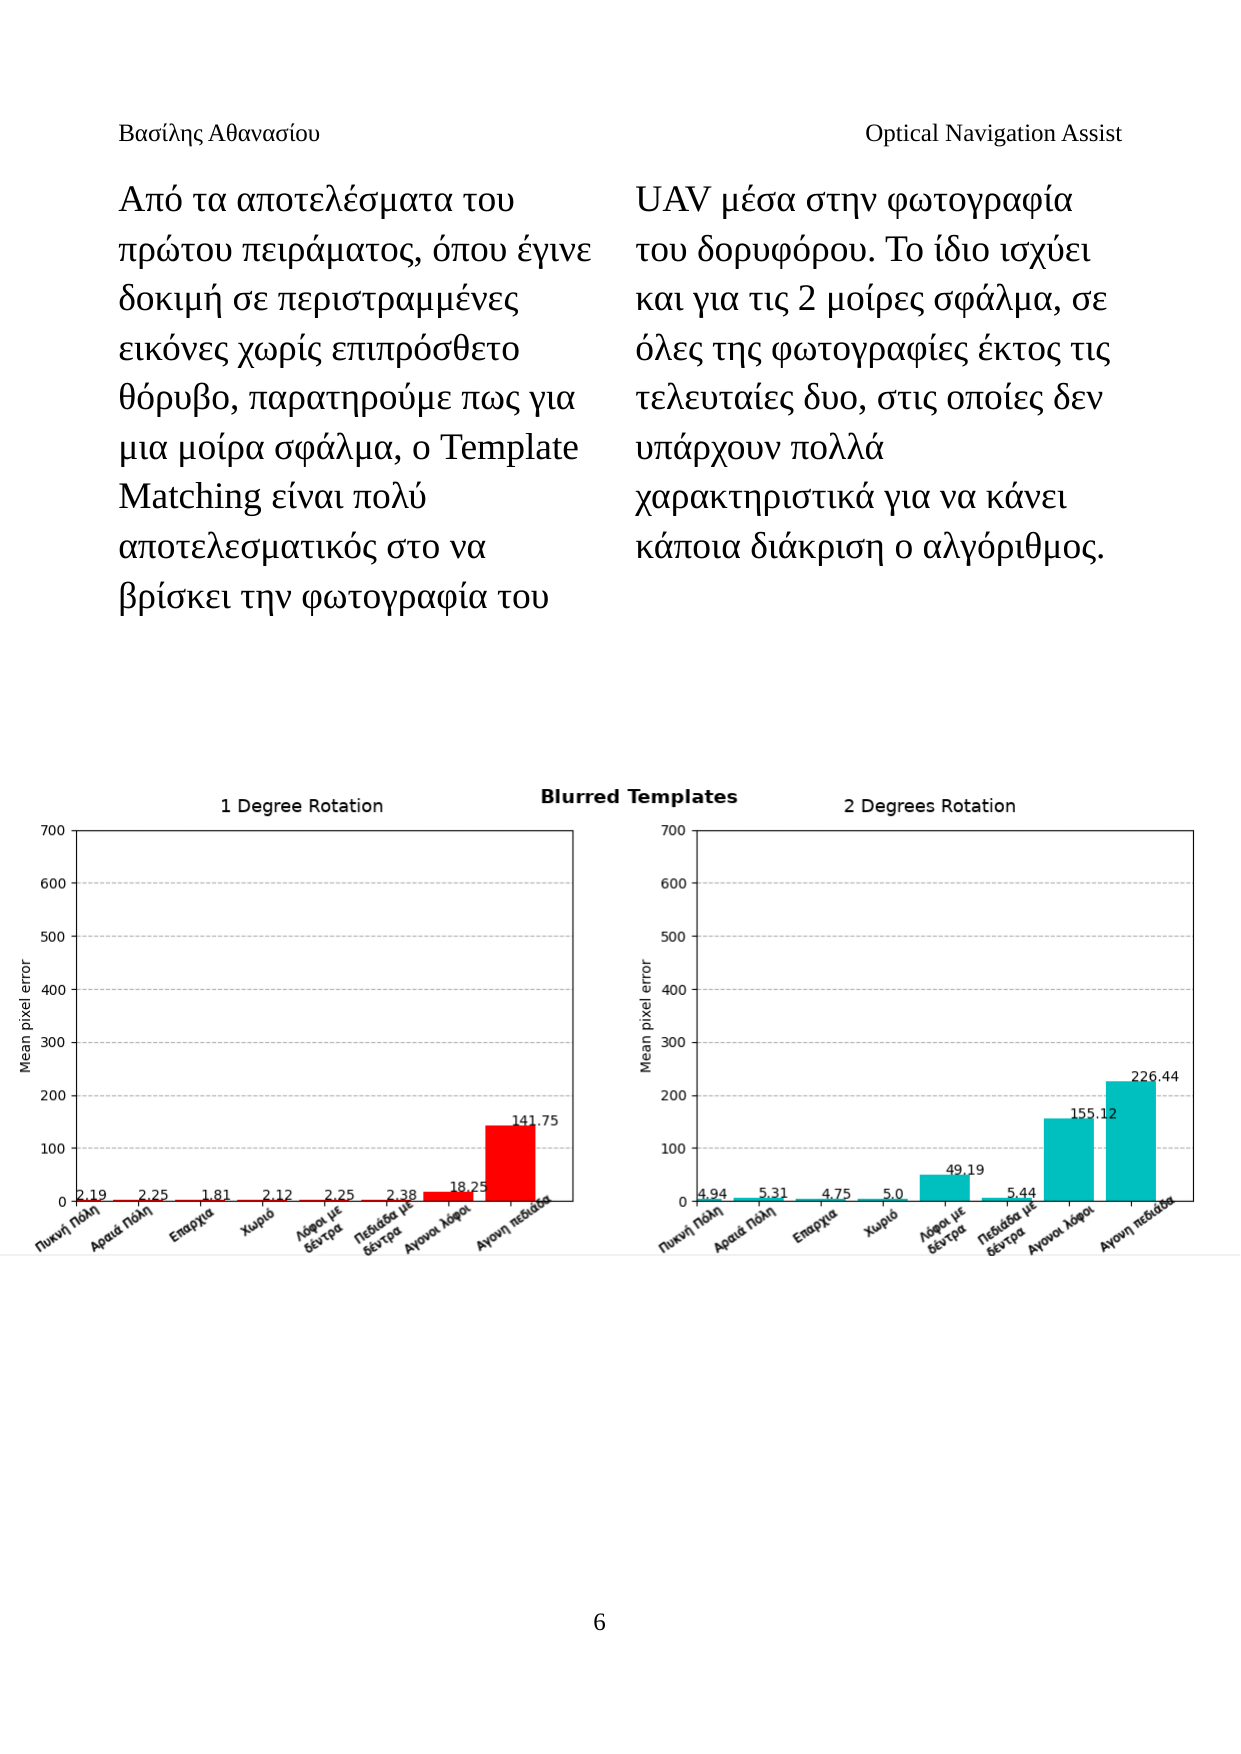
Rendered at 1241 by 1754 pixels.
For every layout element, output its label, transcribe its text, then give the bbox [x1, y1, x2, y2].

text UAV μέσα στην φωτογραφία του δορυφόρου. Το ίδιο ισχύει και για τις 2 μοίρες σφάλμα, σε όλες της φωτογραφίες έκτος τις τελευταίες δυο, στις οποίες δεν υπάρχουν πολλά χαρακτηριστικά για να κάνει κάποια διάκριση ο αλγόριθμος. [635, 176, 1122, 567]
text Από τα αποτελέσματα του πρώτου πειράματος, όπου έγινε δοκιμή σε περιστραμμένες εικόνες χωρίς επιπρόσθετο θόρυβο, παρατηρούμε πως για μια μοίρα σφάλμα, ο Template Matching είναι πολύ αποτελεσματικός στο να βρίσκει την φωτογραφία του [118, 176, 605, 616]
picture [0, 775, 1241, 1256]
